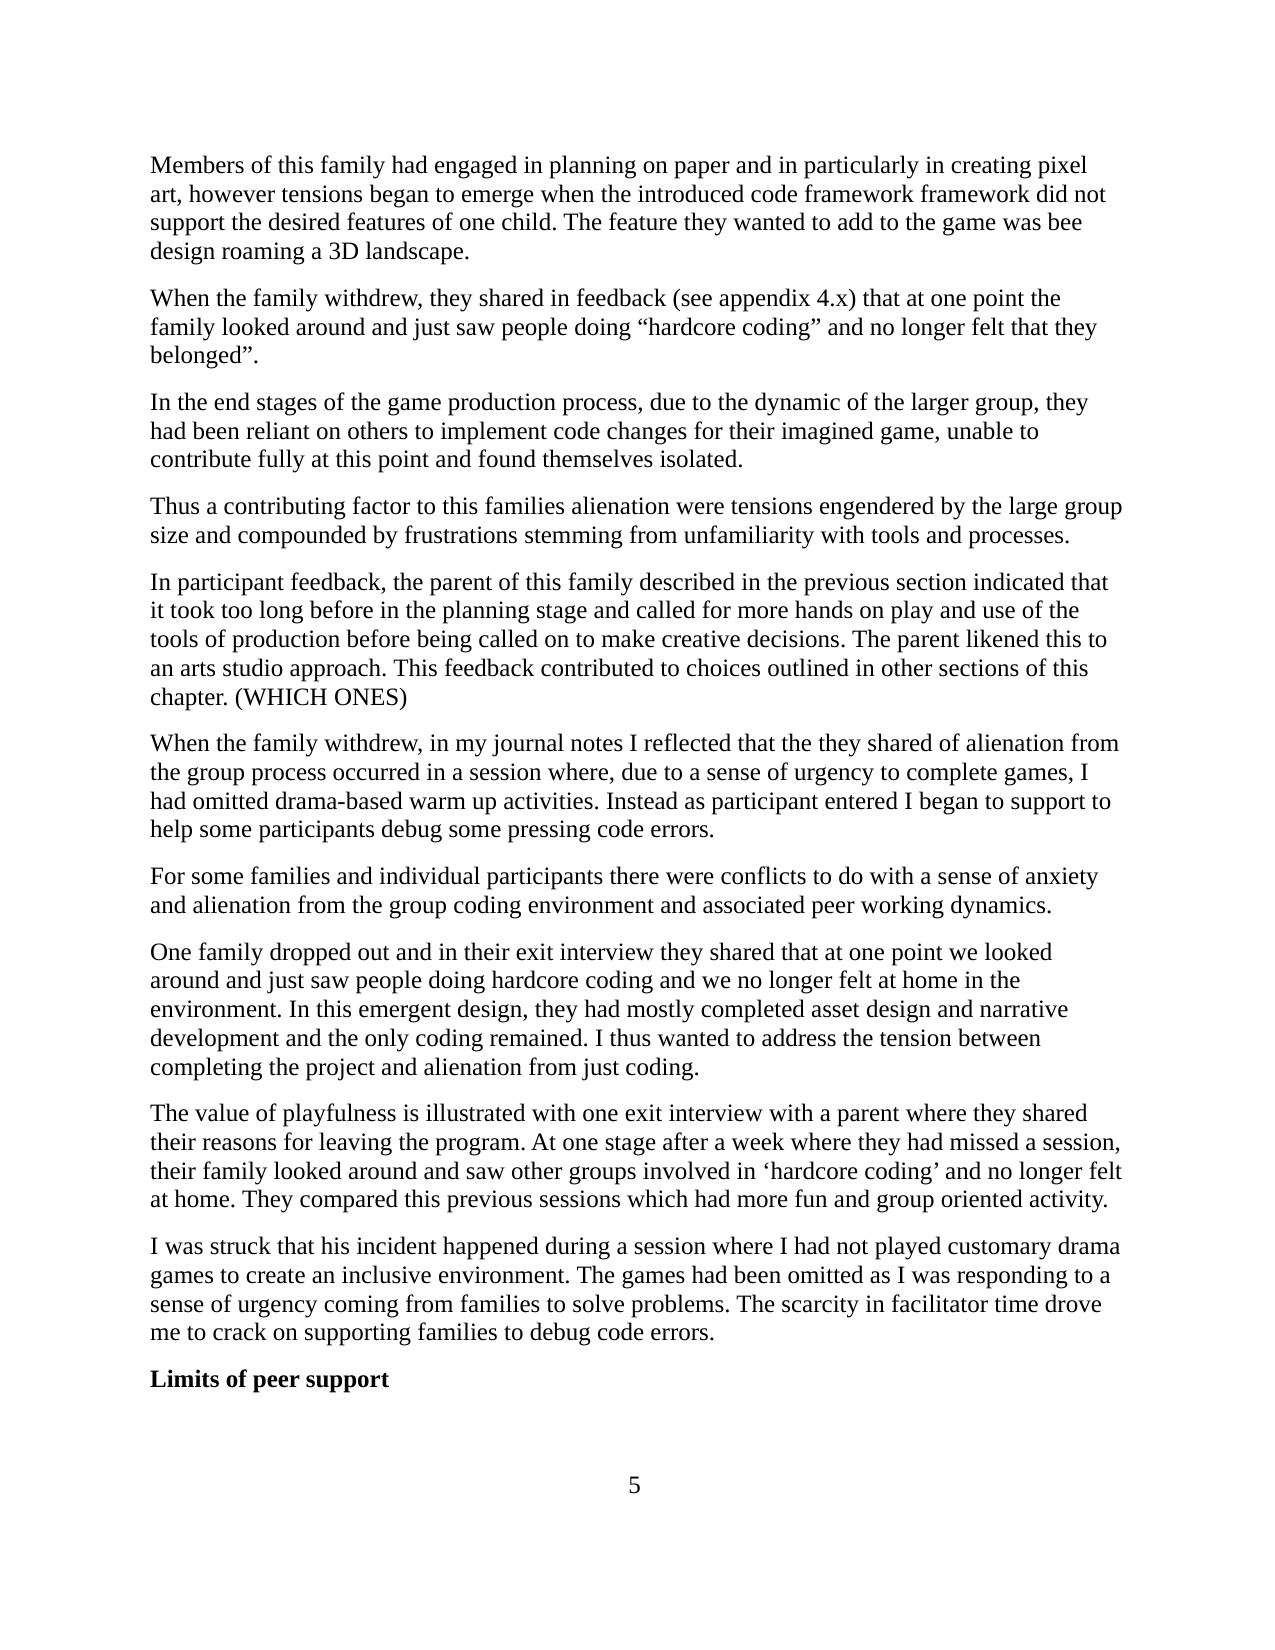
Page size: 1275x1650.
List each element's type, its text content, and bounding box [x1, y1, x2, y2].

text One family dropped out and in their exit interview they shared that at one point we looked around and just saw people doing hardcore coding and we no longer felt at home in the environment. In this emergent design, they had mostly completed asset design and narrative development and the only coding remained. I thus wanted to address the tension between completing the project and alienation from just coding. [150, 937, 1125, 1080]
text When the family withdrew, they shared in feedback (see appendix 4.x) that at one point the family looked around and just saw people doing “hardcore coding” and no longer felt that they belonged”. [150, 283, 1125, 369]
text In the end stages of the game production process, due to the dynamic of the larger group, they had been reliant on others to implement code changes for their imagined game, unable to contribute fully at this point and found themselves isolated. [150, 387, 1125, 473]
text For some families and individual participants there were conflicts to do with a sense of anxiety and alienation from the group coding environment and associated peer working dynamics. [150, 861, 1125, 919]
text Thus a contributing factor to this families alienation were tensions engendered by the large group size and compounded by frustrations stemming from unfamiliarity with tools and processes. [150, 491, 1125, 549]
text The value of playfulness is illustrated with one exit interview with a parent where they shared their reasons for leaving the program. At one stage after a week where they had missed a session, their family looked around and saw other groups involved in ‘hardcore coding’ and no longer felt at home. They compared this previous sessions which had more fun and group oriented activity. [150, 1098, 1125, 1213]
text I was struck that his incident happened during a session where I had not played customary drama games to create an inclusive environment. The games had been omitted as I was responding to a sense of urgency coming from families to solve problems. The scarcity in facilitator time drove me to crack on supporting families to debug code errors. [150, 1231, 1125, 1346]
text Members of this family had engaged in planning on paper and in particularly in creating pixel art, however tensions began to emerge when the introduced code framework framework did not support the desired features of one child. The feature they wanted to add to the game was bee design roaming a 3D landscape. [150, 150, 1125, 265]
text Limits of peer support [150, 1364, 1125, 1393]
text When the family withdrew, in my journal notes I reflected that the they shared of alienation from the group process occurred in a session where, due to a sense of urgency to complete games, I had omitted drama-based warm up activities. Instead as participant entered I began to support to help some participants debug some pressing code errors. [150, 728, 1125, 843]
text In participant feedback, the parent of this family described in the previous section indicated that it took too long before in the planning stage and called for more hands on play and use of the tools of production before being called on to make creative decisions. The parent likened this to an arts studio approach. This feedback contributed to choices outlined in other sections of this chapter. (WHICH ONES) [150, 567, 1125, 710]
